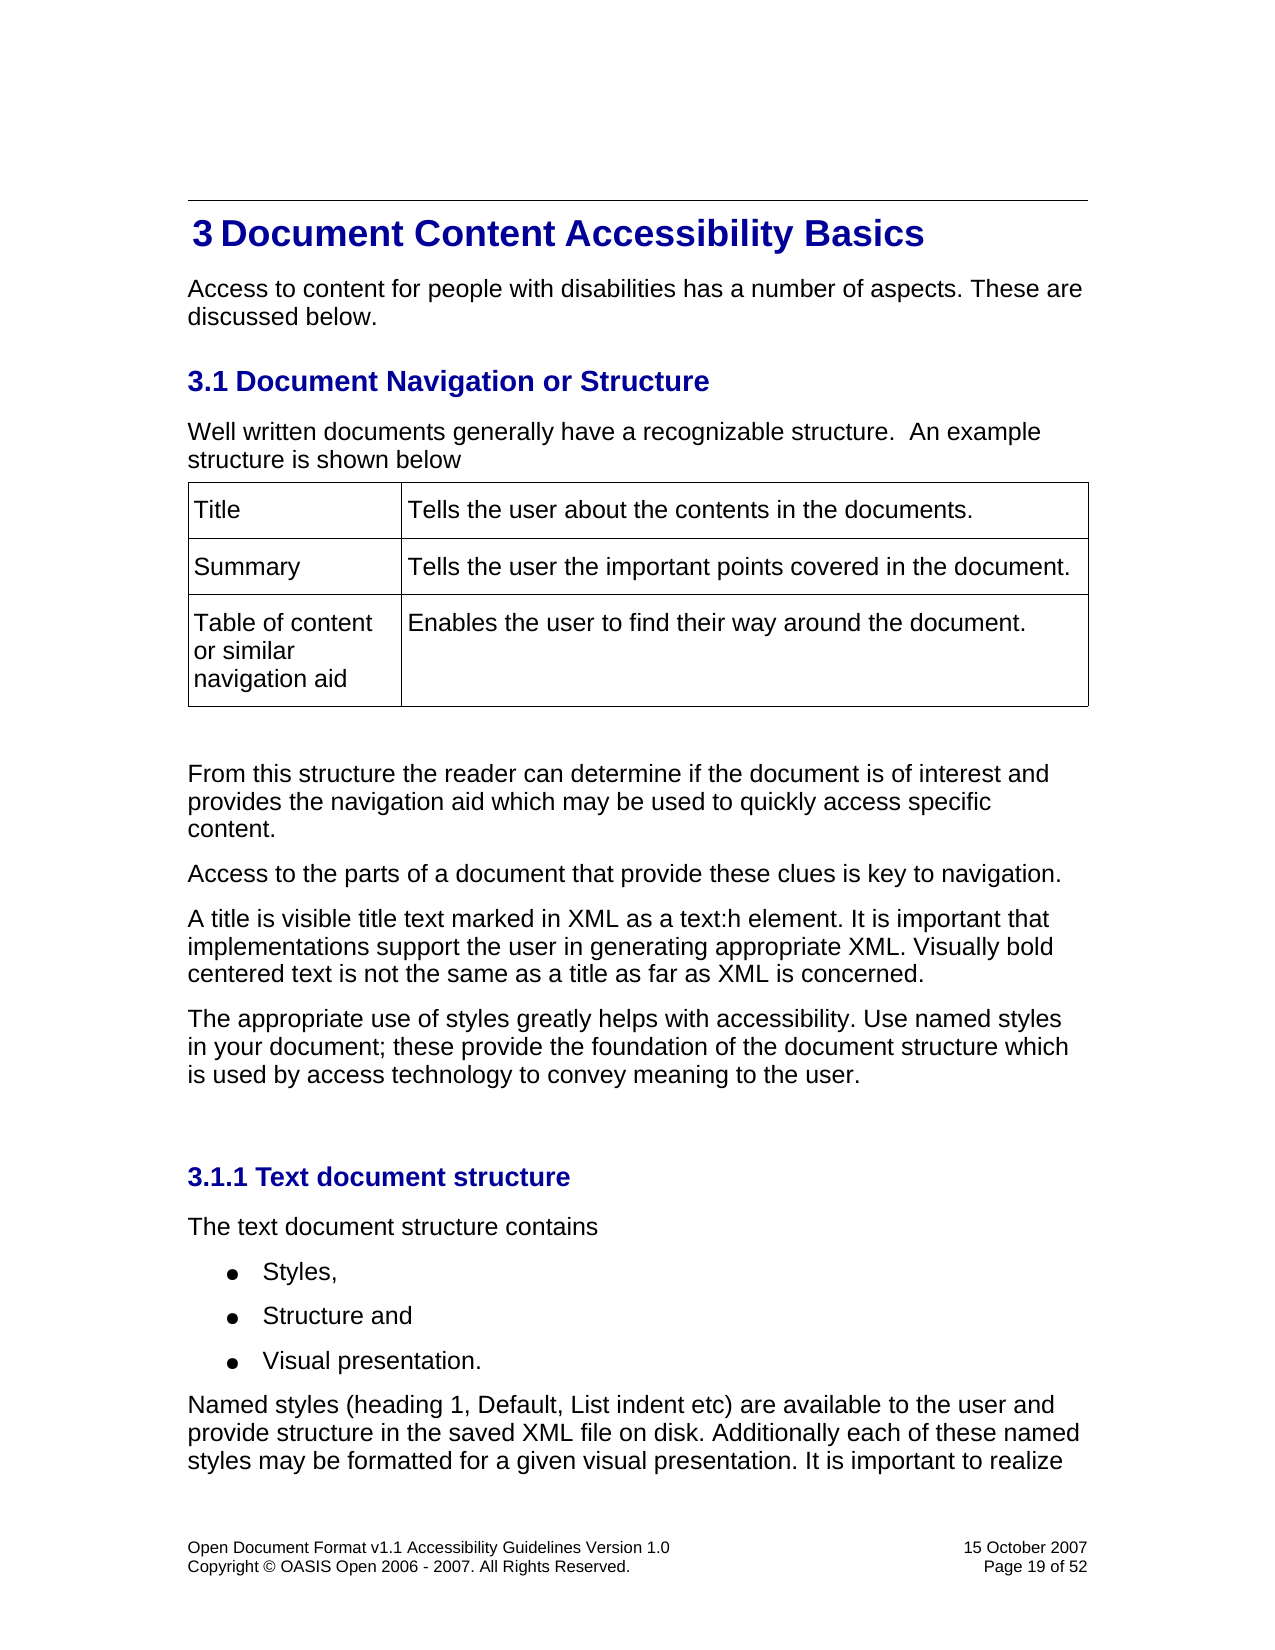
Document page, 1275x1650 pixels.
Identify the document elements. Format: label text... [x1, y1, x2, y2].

list Structure and [225, 1302, 1088, 1330]
text The appropriate use of styles greatly helps with accessibility. Use named styles in your document; these provide the foundation of the document structure which is used by access technology to convey meaning to the user. [187, 1005, 1088, 1088]
table_header Tells the user about the contents in the documents. [402, 483, 1088, 538]
text The text document structure contains [187, 1213, 1088, 1241]
text From this structure the reader can determine if the document is of interest and provides the navigation aid which may be used to quickly access specific content. [187, 759, 1088, 843]
text Named styles (heading 1, Default, List indent etc) are available to the user and provide structure in the saved XML file on disk. Additionally each of these named styles may be formatted for a given visual presentation. It is important to realize [187, 1391, 1088, 1475]
text A title is visible title text marked in XML as a text:h element. It is important that implementations support the user in generating appropriate XML. Visually bold centered text is not the same as a title as far as XML is concerned. [187, 904, 1088, 988]
table_header Title [189, 483, 401, 538]
text Well written documents generally have a recognizable structure. An example structure is shown below [187, 418, 1088, 474]
subtitle Document Content Accessibility Basics [187, 201, 1088, 254]
table_cell Table of content or similar navigation aid [189, 595, 401, 706]
table_cell Tells the user the important points covered in the document. [402, 539, 1088, 594]
subtitle Document Navigation or Structure [187, 364, 1088, 397]
table_cell Summary [189, 539, 401, 594]
table_cell Enables the user to find their way around the document. [402, 595, 1088, 706]
list Visual presentation. [225, 1347, 1088, 1374]
subtitle Text document structure [187, 1162, 1088, 1192]
text Access to the parts of a document that provide these clues is key to navigation. [187, 860, 1088, 888]
text Access to content for people with disabilities has a number of aspects. These are discussed below. [187, 275, 1088, 331]
list Styles, [225, 1257, 1088, 1285]
